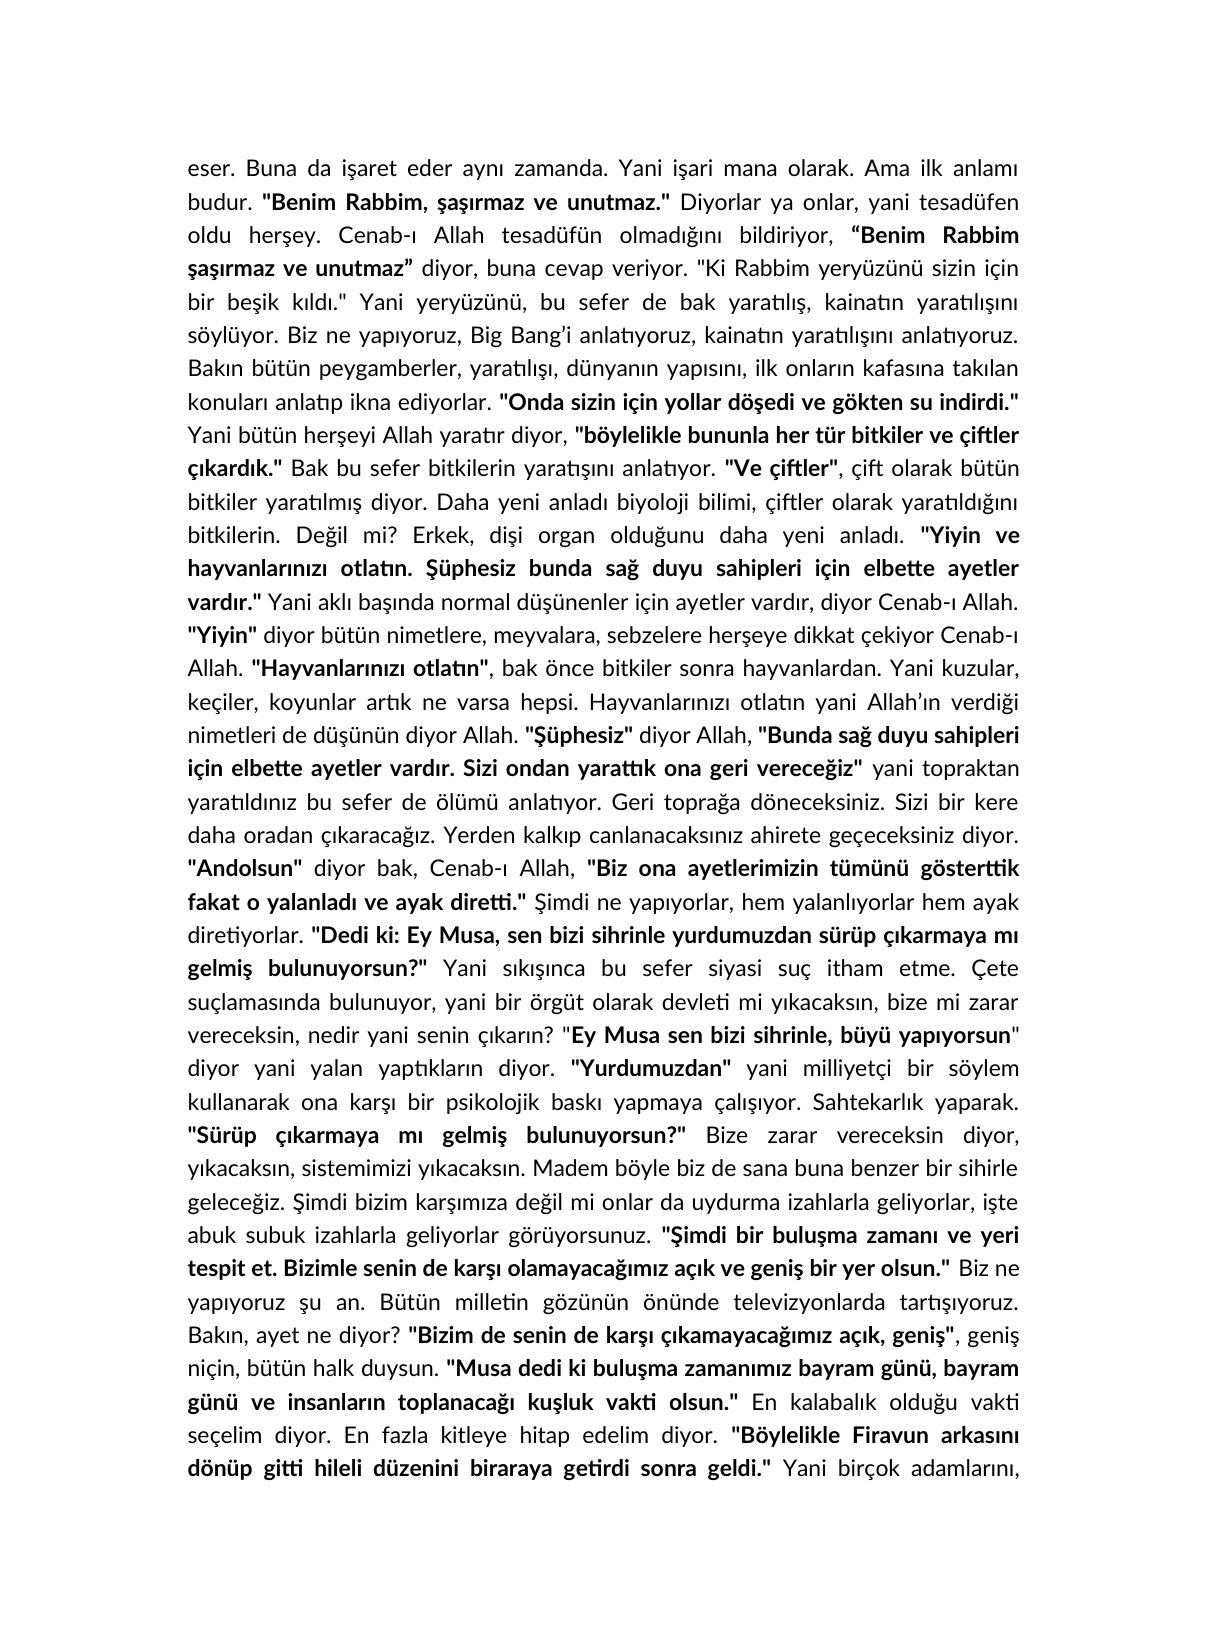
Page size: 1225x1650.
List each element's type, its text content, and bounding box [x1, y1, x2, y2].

text eser. Buna da işaret eder aynı zamanda. Yani işari mana olarak. Ama ilk anlamı budur. "Benim Rabbim, şaşırmaz ve unutmaz." Diyorlar ya onlar, yani tesadüfen oldu herşey. Cenab-ı Allah tesadüfün olmadığını bildiriyor, “Benim Rabbim şaşırmaz ve unutmaz” diyor, buna cevap veriyor. "Ki Rabbim yeryüzünü sizin için bir beşik kıldı." Yani yeryüzünü, bu sefer de bak yaratılış, kainatın yaratılışını söylüyor. Biz ne yapıyoruz, Big Bang’i anlatıyoruz, kainatın yaratılışını anlatıyoruz. Bakın bütün peygamberler, yaratılışı, dünyanın yapısını, ilk onların kafasına takılan konuları anlatıp ikna ediyorlar. "Onda sizin için yollar döşedi ve gökten su indirdi." Yani bütün herşeyi Allah yaratır diyor, "böylelikle bununla her tür bitkiler ve çiftler çıkardık." Bak bu sefer bitkilerin yaratışını anlatıyor. "Ve çiftler", çift olarak bütün bitkiler yaratılmış diyor. Daha yeni anladı biyoloji bilimi, çiftler olarak yaratıldığını bitkilerin. Değil mi? Erkek, dişi organ olduğunu daha yeni anladı. "Yiyin ve hayvanlarınızı otlatın. Şüphesiz bunda sağ duyu sahipleri için elbette ayetler vardır." Yani aklı başında normal düşünenler için ayetler vardır, diyor Cenab-ı Allah. "Yiyin" diyor bütün nimetlere, meyvalara, sebzelere herşeye dikkat çekiyor Cenab-ı Allah. "Hayvanlarınızı otlatın", bak önce bitkiler sonra hayvanlardan. Yani kuzular, keçiler, koyunlar artık ne varsa hepsi. Hayvanlarınızı otlatın yani Allah’ın verdiği nimetleri de düşünün diyor Allah. "Şüphesiz" diyor Allah, "Bunda sağ duyu sahipleri için elbette ayetler vardır. Sizi ondan yarattık ona geri vereceğiz" yani topraktan yaratıldınız bu sefer de ölümü anlatıyor. Geri toprağa döneceksiniz. Sizi bir kere daha oradan çıkaracağız. Yerden kalkıp canlanacaksınız ahirete geçeceksiniz diyor. "Andolsun" diyor bak, Cenab-ı Allah, "Biz ona ayetlerimizin tümünü gösterttik fakat o yalanladı ve ayak diretti." Şimdi ne yapıyorlar, hem yalanlıyorlar hem ayak diretiyorlar. "Dedi ki: Ey Musa, sen bizi sihrinle yurdumuzdan sürüp çıkarmaya mı gelmiş bulunuyorsun?" Yani sıkışınca bu sefer siyasi suç itham etme. Çete suçlamasında bulunuyor, yani bir örgüt olarak devleti mi yıkacaksın, bize mi zarar vereceksin, nedir yani senin çıkarın? "Ey Musa sen bizi sihrinle, büyü yapıyorsun" diyor yani yalan yaptıkların diyor. "Yurdumuzdan" yani milliyetçi bir söylem kullanarak ona karşı bir psikolojik baskı yapmaya çalışıyor. Sahtekarlık yaparak. "Sürüp çıkarmaya mı gelmiş bulunuyorsun?" Bize zarar vereceksin diyor, yıkacaksın, sistemimizi yıkacaksın. Madem böyle biz de sana buna benzer bir sihirle geleceğiz. Şimdi bizim karşımıza değil mi onlar da uydurma izahlarla geliyorlar, işte abuk subuk izahlarla geliyorlar görüyorsunuz. "Şimdi bir buluşma zamanı ve yeri tespit et. Bizimle senin de karşı olamayacağımız açık ve geniş bir yer olsun." Biz ne yapıyoruz şu an. Bütün milletin gözünün önünde televizyonlarda tartışıyoruz. Bakın, ayet ne diyor? "Bizim de senin de karşı çıkamayacağımız açık, geniş", geniş niçin, bütün halk duysun. "Musa dedi ki buluşma zamanımız bayram günü, bayram günü ve insanların toplanacağı kuşluk vakti olsun." En kalabalık olduğu vakti seçelim diyor. En fazla kitleye hitap edelim diyor. "Böylelikle Firavun arkasını dönüp gitti hileli düzenini biraraya getirdi sonra geldi." Yani birçok adamlarını, [187, 150, 1020, 1483]
